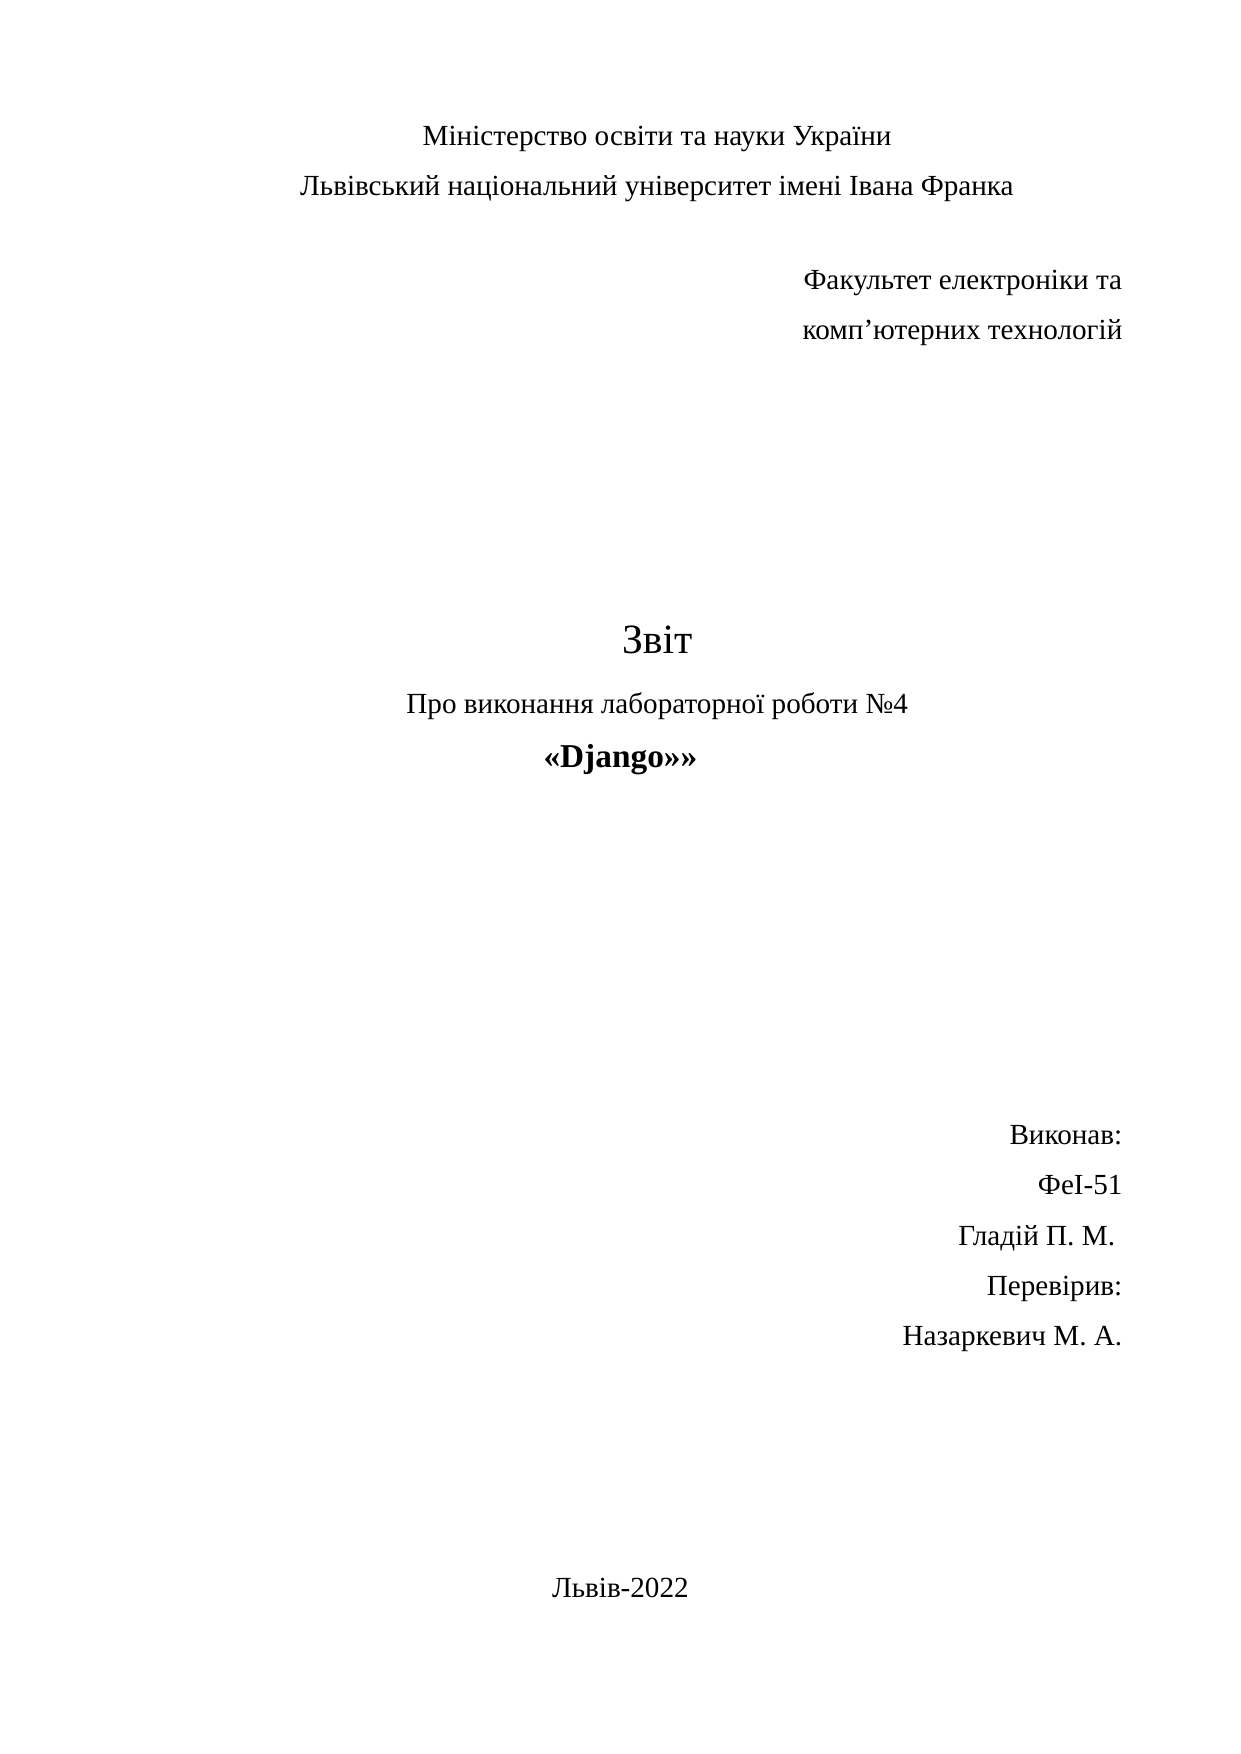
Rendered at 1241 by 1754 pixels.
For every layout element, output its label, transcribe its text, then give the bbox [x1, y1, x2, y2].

text Про виконання лабораторної роботи №4 [118, 686, 1122, 719]
text Назаркевич М. А. [118, 1318, 1122, 1352]
text Виконав: [118, 1117, 1122, 1151]
text Звіт [118, 614, 1122, 662]
text Факультет електроніки та [118, 262, 1122, 295]
text Львівський національний університет імені Івана Франка [118, 168, 1122, 202]
text ФеІ-51 [118, 1167, 1122, 1201]
text Міністерство освіти та науки України [118, 118, 1122, 152]
text Гладій П. М. [118, 1218, 1122, 1251]
text Львів-2022 [118, 1570, 1122, 1603]
text «Django»» [118, 736, 1122, 774]
text Перевірив: [118, 1268, 1122, 1302]
text комп’ютерних технологій [118, 312, 1122, 346]
